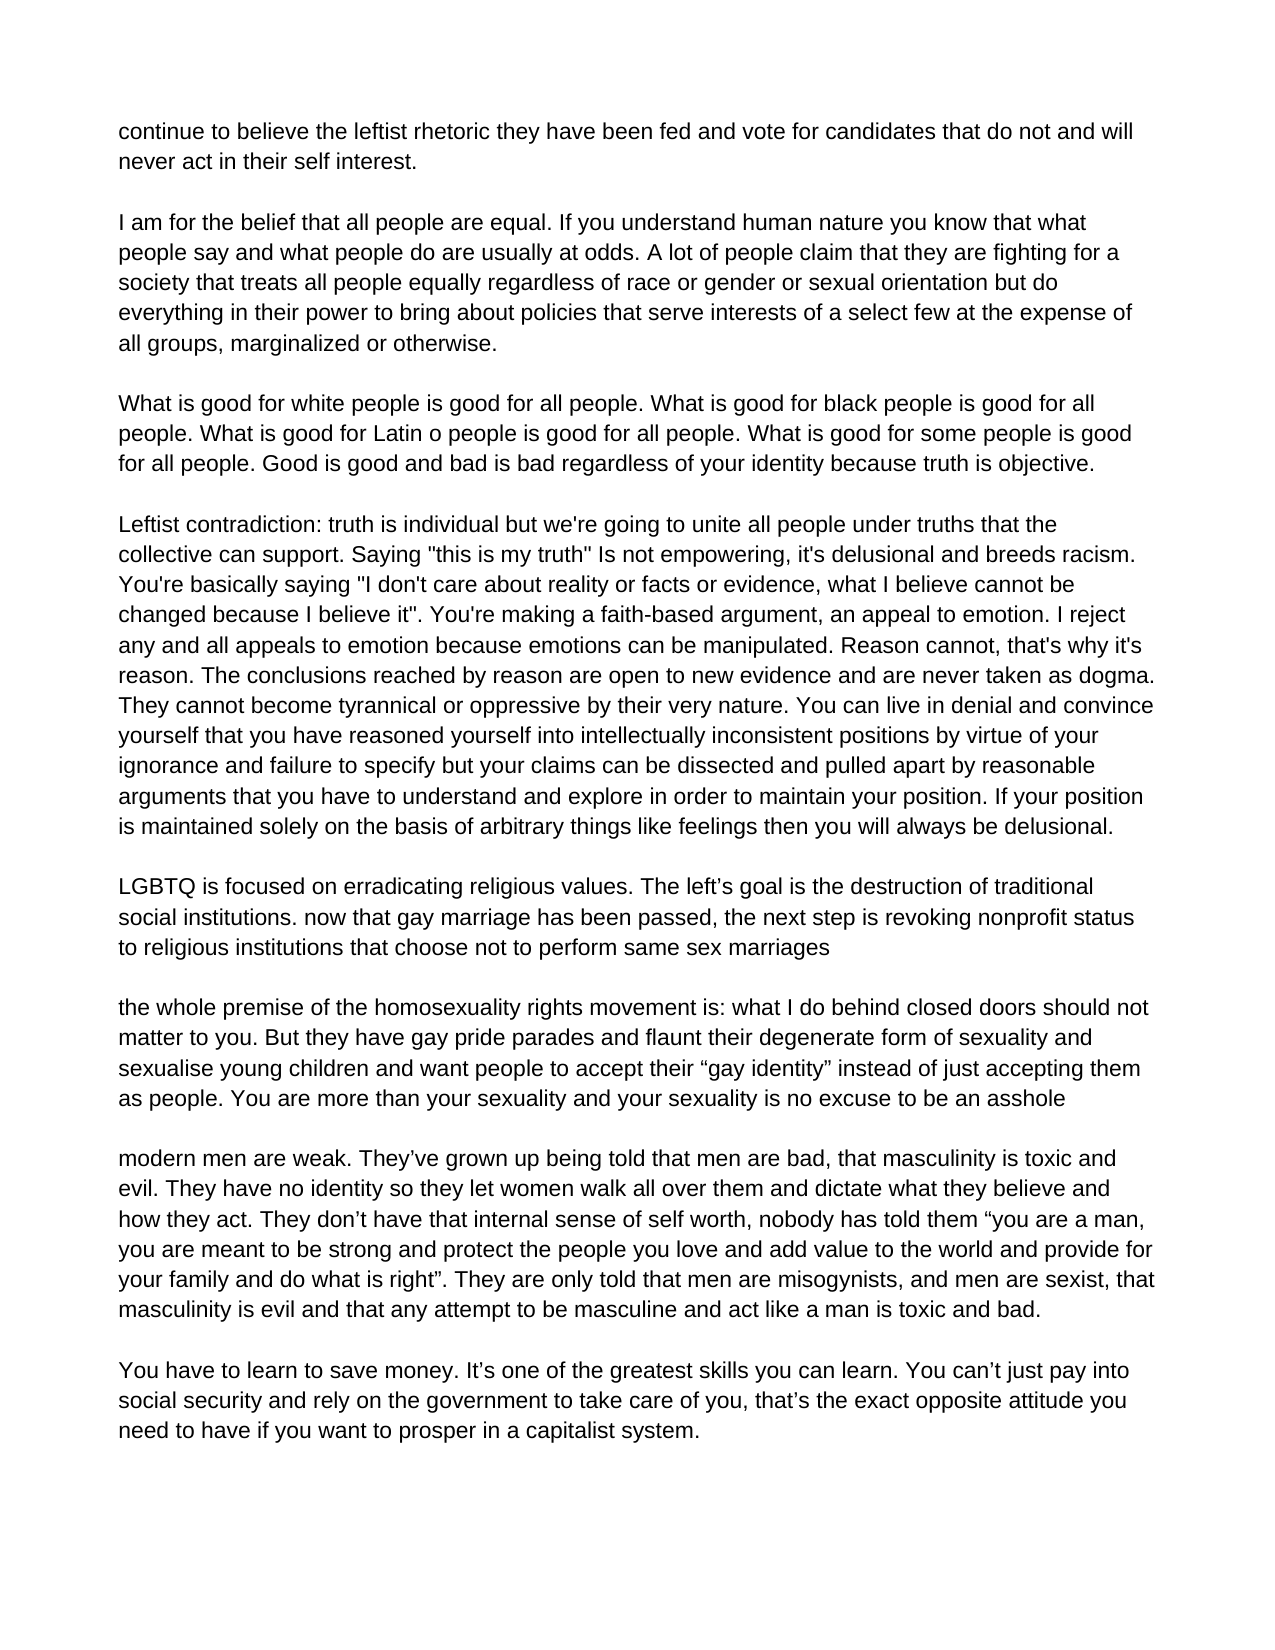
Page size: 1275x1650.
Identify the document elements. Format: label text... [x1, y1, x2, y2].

text continue to believe the leftist rhetoric they have been fed and vote for candidates that do not and will never act in their self interest. [118, 118, 1157, 175]
text the whole premise of the homosexuality rights movement is: what I do behind closed doors should not matter to you. But they have gay pride parades and flaunt their degenerate form of sexuality and sexualise young children and want people to accept their “gay identity” instead of just accepting them as people. You are more than your sexuality and your sexuality is no excuse to be an asshole [118, 994, 1157, 1111]
text modern men are weak. They’ve grown up being told that men are bad, that masculinity is toxic and evil. They have no identity so they let women walk all over them and dictate what they believe and how they act. They don’t have that internal sense of self worth, nobody has told them “you are a man, you are meant to be strong and protect the people you love and add value to the world and provide for your family and do what is right”. They are only told that men are misogynists, and men are sexist, that masculinity is evil and that any attempt to be masculine and act like a man is toxic and bad. [118, 1145, 1157, 1323]
text You have to learn to save money. It’s one of the greatest skills you can learn. You can’t just pay into social security and rely on the government to take care of you, that’s the exact opposite attitude you need to have if you want to prosper in a capitalist system. [118, 1357, 1157, 1443]
text I am for the belief that all people are equal. If you understand human nature you know that what people say and what people do are usually at odds. A lot of people claim that they are fighting for a society that treats all people equally regardless of race or gender or sexual orientation but do everything in their power to bring about policies that serve interests of a select few at the expense of all groups, marginalized or otherwise. [118, 209, 1157, 356]
text LGBTQ is focused on erradicating religious values. The left’s goal is the destruction of traditional social institutions. now that gay marriage has been passed, the next step is revoking nonprofit status to religious institutions that choose not to perform same sex marriages [118, 873, 1157, 960]
text What is good for white people is good for all people. What is good for black people is good for all people. What is good for Latin o people is good for all people. What is good for some people is good for all people. Good is good and bad is bad regardless of your identity because truth is objective. [118, 390, 1157, 477]
text Leftist contradiction: truth is individual but we're going to unite all people under truths that the collective can support. Saying "this is my truth" Is not empowering, it's delusional and breeds racism. You're basically saying "I don't care about reality or facts or evidence, what I believe cannot be changed because I believe it". You're making a faith-based argument, an appeal to emotion. I reject any and all appeals to emotion because emotions can be manipulated. Reason cannot, that's why it's reason. The conclusions reached by reason are open to new evidence and are never taken as dogma. They cannot become tyrannical or oppressive by their very nature. You can live in denial and convince yourself that you have reasoned yourself into intellectually inconsistent positions by virtue of your ignorance and failure to specify but your claims can be dissected and pulled apart by reasonable arguments that you have to understand and explore in order to maintain your position. If your position is maintained solely on the basis of arbitrary things like feelings then you will always be delusional. [118, 511, 1157, 839]
